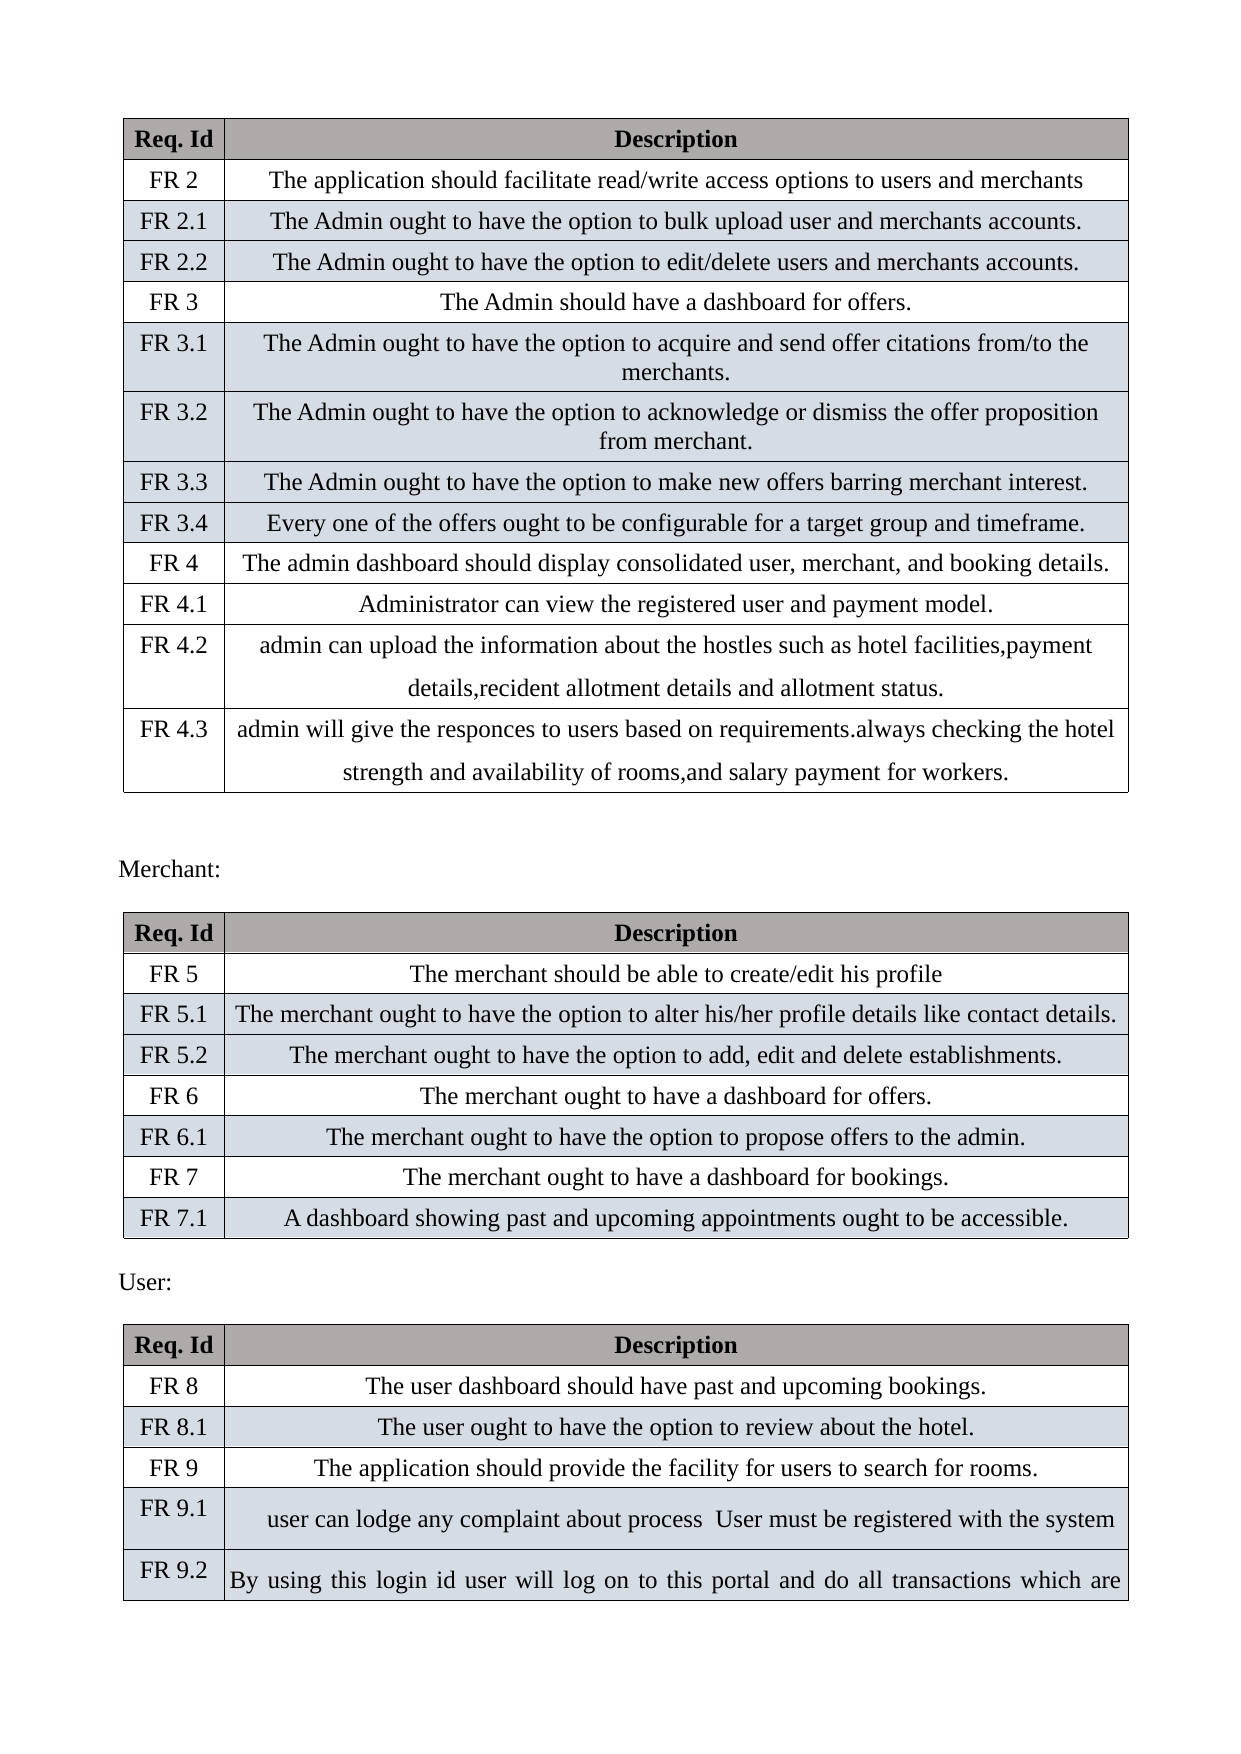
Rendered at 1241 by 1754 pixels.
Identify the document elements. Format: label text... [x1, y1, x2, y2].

table_header Req. Id [124, 913, 224, 952]
table_cell The admin dashboard should display consolidated user, merchant, and booking details. [225, 543, 1128, 583]
table_cell FR 2 [124, 160, 224, 199]
table_cell The Admin should have a dashboard for offers. [225, 282, 1128, 322]
table_cell By using this login id user will log on to this portal and do all transactions which are [225, 1550, 1128, 1600]
table_cell FR 4.2 [124, 625, 224, 707]
text Merchant: [118, 854, 1122, 883]
table_header Req. Id [124, 119, 224, 159]
table_cell FR 8.1 [124, 1407, 224, 1446]
table_cell The user dashboard should have past and upcoming bookings. [225, 1366, 1128, 1406]
table_cell The application should facilitate read/write access options to users and merchants [225, 160, 1128, 199]
table_cell The Admin ought to have the option to acknowledge or dismiss the offer proposition from merchant. [225, 392, 1128, 461]
table_cell FR 9.2 [124, 1550, 224, 1600]
table_cell FR 3.1 [124, 323, 224, 391]
table_cell user can lodge any complaint about process User must be registered with the system [225, 1488, 1128, 1549]
table_cell Administrator can view the registered user and payment model. [225, 584, 1128, 624]
table_cell The merchant ought to have the option to add, edit and delete establishments. [225, 1035, 1128, 1074]
table_cell The merchant should be able to create/edit his profile [225, 954, 1128, 993]
table_cell The merchant ought to have a dashboard for offers. [225, 1076, 1128, 1115]
table_cell FR 8 [124, 1366, 224, 1406]
table_cell FR 5 [124, 954, 224, 993]
table_cell FR 2.2 [124, 241, 224, 281]
text User: [118, 1267, 1122, 1296]
table_cell admin can upload the information about the hostles such as hotel facilities,payment details,recident allotment details and allotment status. [225, 625, 1128, 707]
table_cell FR 5.1 [124, 994, 224, 1034]
table_cell The Admin ought to have the option to bulk upload user and merchants accounts. [225, 201, 1128, 240]
table_cell A dashboard showing past and upcoming appointments ought to be accessible. [225, 1198, 1128, 1237]
table_cell The merchant ought to have a dashboard for bookings. [225, 1157, 1128, 1197]
table_header Description [225, 119, 1128, 159]
table_header Description [225, 913, 1128, 952]
table_cell FR 7.1 [124, 1198, 224, 1237]
table_cell The Admin ought to have the option to make new offers barring merchant interest. [225, 462, 1128, 501]
table_cell FR 2.1 [124, 201, 224, 240]
table_cell The merchant ought to have the option to alter his/her profile details like contact details. [225, 994, 1128, 1034]
table_cell The Admin ought to have the option to edit/delete users and merchants accounts. [225, 241, 1128, 281]
table_cell FR 7 [124, 1157, 224, 1197]
table_cell FR 3.2 [124, 392, 224, 461]
table_cell FR 3.4 [124, 503, 224, 542]
table_cell FR 4.1 [124, 584, 224, 624]
table_cell FR 6.1 [124, 1116, 224, 1156]
table_header Req. Id [124, 1325, 224, 1365]
table_cell The merchant ought to have the option to propose offers to the admin. [225, 1116, 1128, 1156]
table_cell FR 4.3 [124, 709, 224, 791]
table_cell FR 9.1 [124, 1488, 224, 1549]
table_header Description [225, 1325, 1128, 1365]
table_cell The Admin ought to have the option to acquire and send offer citations from/to the merchants. [225, 323, 1128, 391]
table_cell Every one of the offers ought to be configurable for a target group and timeframe. [225, 503, 1128, 542]
table_cell The user ought to have the option to review about the hotel. [225, 1407, 1128, 1446]
table_cell FR 9 [124, 1448, 224, 1487]
table_cell The application should provide the facility for users to search for rooms. [225, 1448, 1128, 1487]
table_cell admin will give the responces to users based on requirements.always checking the hotel strength and availability of rooms,and salary payment for workers. [225, 709, 1128, 791]
table_cell FR 4 [124, 543, 224, 583]
table_cell FR 5.2 [124, 1035, 224, 1074]
table_cell FR 3 [124, 282, 224, 322]
table_cell FR 3.3 [124, 462, 224, 501]
table_cell FR 6 [124, 1076, 224, 1115]
